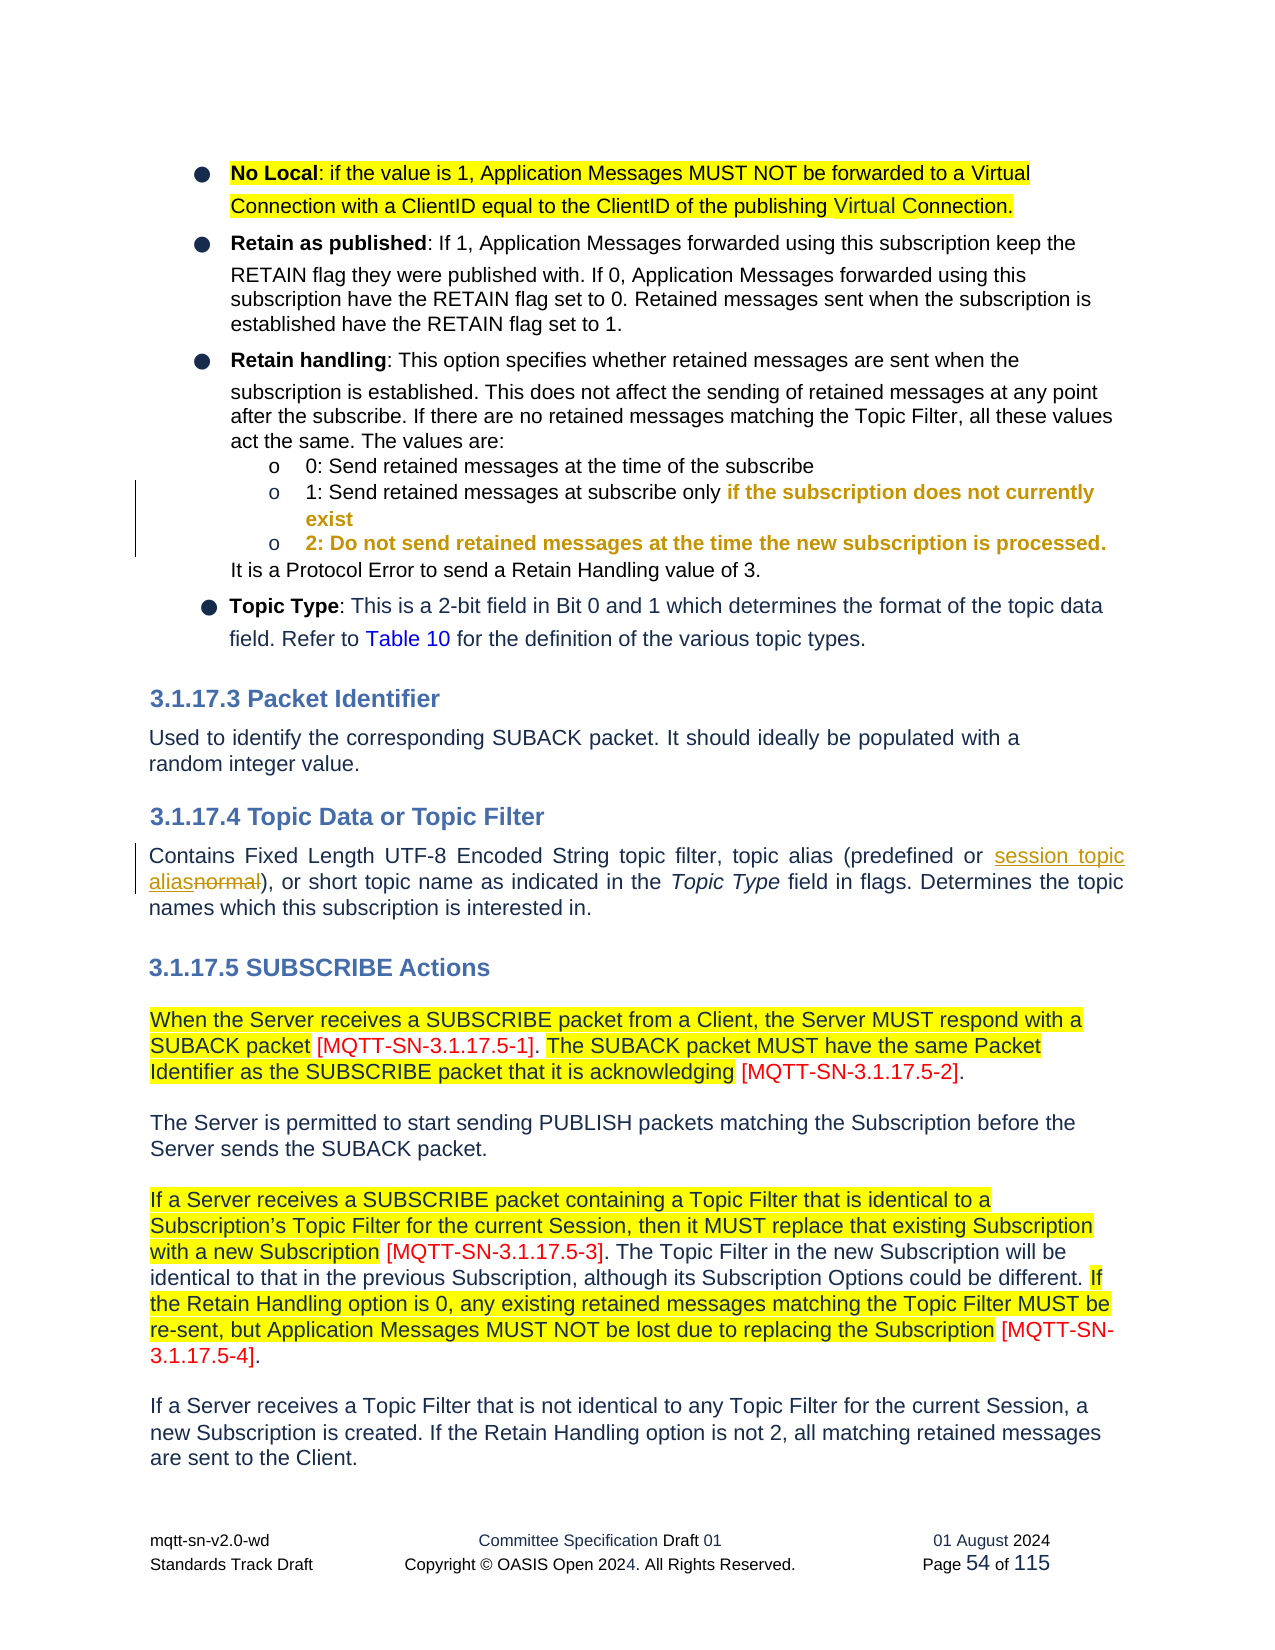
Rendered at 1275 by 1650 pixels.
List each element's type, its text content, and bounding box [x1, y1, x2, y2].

text Used to identify the corresponding SUBACK packet. It should ideally be populated with a random integer value. [148, 725, 1022, 776]
text If a Server receives a SUBSCRIBE packet containing a Topic Filter that is identical to a Subscription’s Topic Filter for the current Session, then it MUST replace that existing Subscription with a new Subscription [MQTT-SN-3.1.17.5-3]. The Topic Filter in the new Subscription will be identical to that in the previous Subscription, although its Subscription Options could be different. If the Retain Handling option is 0, any existing retained messages matching the Topic Filter MUST be re-sent, but Application Messages MUST NOT be lost due to replacing the Subscription [MQTT-SN-3.1.17.5-4]. [150, 1187, 1125, 1368]
list No Local: if the value is 1, Application Messages MUST NOT be forwarded to a Virtual Connection with a ClientID equal to the ClientID of the publishing Virtual Connection. [193, 150, 1124, 219]
list 0: Send retained messages at the time of the subscribe [268, 453, 1124, 479]
list 1: Send retained messages at subscribe only if the subscription does not currently exist [268, 480, 1124, 531]
subtitle 3.1.17.5 SUBSCRIBE Actions [148, 953, 1124, 981]
text The Server is permitted to start sending PUBLISH packets matching the Subscription before the Server sends the SUBACK packet. [150, 1110, 1125, 1161]
list 2: Do not send retained messages at the time the new subscription is processed. [268, 531, 1124, 557]
subtitle 3.1.17.4 Topic Data or Topic Filter [150, 802, 1124, 830]
text Contains Fixed Length UTF-8 Encoded String topic filter, topic alias (predefined or session topic alias), or short topic name as indicated in the Topic Type field in flags. Determines the topic names which this subscription is interested in. [148, 843, 1124, 920]
list Topic Type: This is a 2-bit field in Bit 0 and 1 which determines the format of the topic data field. Refer to Table 10 for the definition of the various topic types. [200, 582, 1124, 651]
subtitle 3.1.17.3 Packet Identifier [150, 683, 1124, 712]
list Retain as published: If 1, Application Messages forwarded using this subscription keep the RETAIN flag they were published with. If 0, Application Messages forwarded using this subscription have the RETAIN flag set to 0. Retained messages sent when the subscription is established have the RETAIN flag set to 1. [193, 219, 1124, 336]
text If a Server receives a Topic Filter that is not identical to any Topic Filter for the current Session, a new Subscription is created. If the Retain Handling option is not 2, all matching retained messages are sent to the Client. [150, 1393, 1125, 1471]
text When the Server receives a SUBSCRIBE packet from a Client, the Server MUST respond with a SUBACK packet [MQTT-SN-3.1.17.5-1]. The SUBACK packet MUST have the same Packet Identifier as the SUBSCRIBE packet that it is acknowledging [MQTT-SN-3.1.17.5-2]. [150, 1007, 1125, 1084]
text It is a Protocol Error to send a Retain Handling value of 3. [230, 558, 1124, 582]
list Retain handling: This option specifies whether retained messages are sent when the subscription is established. This does not affect the sending of retained messages at any point after the subscribe. If there are no retained messages matching the Topic Filter, all these values act the same. The values are: [193, 336, 1124, 453]
